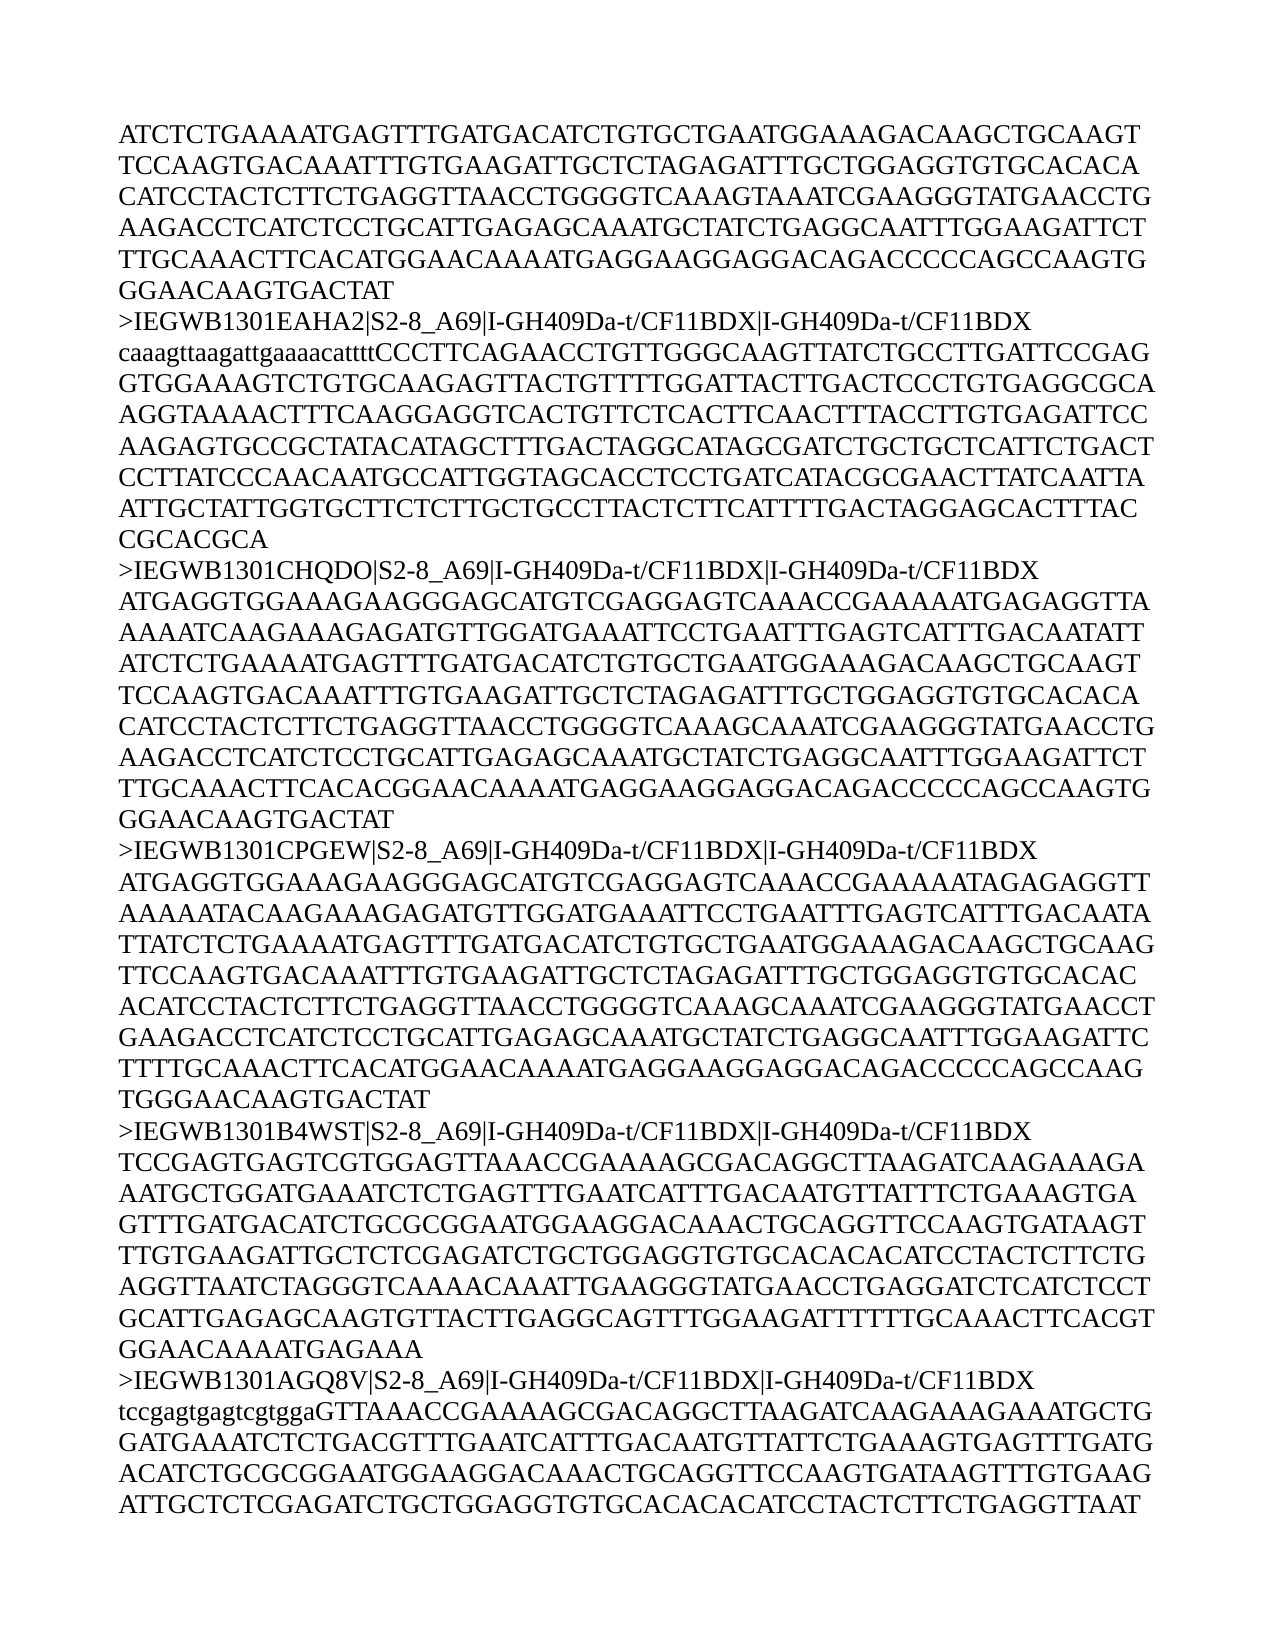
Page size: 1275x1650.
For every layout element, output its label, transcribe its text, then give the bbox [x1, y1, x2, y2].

text TCCGAGTGAGTCGTGGAGTTAAACCGAAAAGCGACAGGCTTAAGATCAAGAAAGAAATGCTGGATGAAATCTCTGAGTTTGAATCATTTGACAATGTTATTTCTGAAAGTGAGTTTGATGACATCTGCGCGGAATGGAAGGACAAACTGCAGGTTCCAAGTGATAAGTTTGTGAAGATTGCTCTCGAGATCTGCTGGAGGTGTGCACACACATCCTACTCTTCTGAGGTTAATCTAGGGTCAAAACAAATTGAAGGGTATGAACCTGAGGATCTCATCTCCTGCATTGAGAGCAAGTGTTACTTGAGGCAGTTTGGAAGATTTTTTGCAAACTTCACGTGGAACAAAATGAGAAA [118, 1146, 1157, 1364]
text ATGAGGTGGAAAGAAGGGAGCATGTCGAGGAGTCAAACCGAAAAATGAGAGGTTAAAAATCAAGAAAGAGATGTTGGATGAAATTCCTGAATTTGAGTCATTTGACAATATTATCTCTGAAAATGAGTTTGATGACATCTGTGCTGAATGGAAAGACAAGCTGCAAGTTCCAAGTGACAAATTTGTGAAGATTGCTCTAGAGATTTGCTGGAGGTGTGCACACACATCCTACTCTTCTGAGGTTAACCTGGGGTCAAAGCAAATCGAAGGGTATGAACCTGAAGACCTCATCTCCTGCATTGAGAGCAAATGCTATCTGAGGCAATTTGGAAGATTCTTTGCAAACTTCACACGGAACAAAATGAGGAAGGAGGACAGACCCCCAGCCAAGTGGGAACAAGTGACTAT [118, 585, 1157, 834]
text ATGAGGTGGAAAGAAGGGAGCATGTCGAGGAGTCAAACCGAAAAATAGAGAGGTTAAAAATACAAGAAAGAGATGTTGGATGAAATTCCTGAATTTGAGTCATTTGACAATATTATCTCTGAAAATGAGTTTGATGACATCTGTGCTGAATGGAAAGACAAGCTGCAAGTTCCAAGTGACAAATTTGTGAAGATTGCTCTAGAGATTTGCTGGAGGTGTGCACACACATCCTACTCTTCTGAGGTTAACCTGGGGTCAAAGCAAATCGAAGGGTATGAACCTGAAGACCTCATCTCCTGCATTGAGAGCAAATGCTATCTGAGGCAATTTGGAAGATTCTTTTGCAAACTTCACATGGAACAAAATGAGGAAGGAGGACAGACCCCCAGCCAAGTGGGAACAAGTGACTAT [118, 866, 1157, 1115]
text caaagttaagattgaaaacattttCCCTTCAGAACCTGTTGGGCAAGTTATCTGCCTTGATTCCGAGGTGGAAAGTCTGTGCAAGAGTTACTGTTTTGGATTACTTGACTCCCTGTGAGGCGCAAGGTAAAACTTTCAAGGAGGTCACTGTTCTCACTTCAACTTTACCTTGTGAGATTCCAAGAGTGCCGCTATACATAGCTTTGACTAGGCATAGCGATCTGCTGCTCATTCTGACTCCTTATCCCAACAATGCCATTGGTAGCACCTCCTGATCATACGCGAACTTATCAATTAATTGCTATTGGTGCTTCTCTTGCTGCCTTACTCTTCATTTTGACTAGGAGCACTTTACCGCACGCA [118, 336, 1157, 554]
text >IEGWB1301CHQDO|S2-8_A69|I-GH409Da-t/CF11BDX|I-GH409Da-t/CF11BDX [118, 554, 1157, 585]
text >IEGWB1301AGQ8V|S2-8_A69|I-GH409Da-t/CF11BDX|I-GH409Da-t/CF11BDX [118, 1364, 1157, 1395]
text ATCTCTGAAAATGAGTTTGATGACATCTGTGCTGAATGGAAAGACAAGCTGCAAGTTCCAAGTGACAAATTTGTGAAGATTGCTCTAGAGATTTGCTGGAGGTGTGCACACACATCCTACTCTTCTGAGGTTAACCTGGGGTCAAAGTAAATCGAAGGGTATGAACCTGAAGACCTCATCTCCTGCATTGAGAGCAAATGCTATCTGAGGCAATTTGGAAGATTCTTTGCAAACTTCACATGGAACAAAATGAGGAAGGAGGACAGACCCCCAGCCAAGTGGGAACAAGTGACTAT [118, 118, 1157, 305]
text tccgagtgagtcgtggaGTTAAACCGAAAAGCGACAGGCTTAAGATCAAGAAAGAAATGCTGGATGAAATCTCTGACGTTTGAATCATTTGACAATGTTATTCTGAAAGTGAGTTTGATGACATCTGCGCGGAATGGAAGGACAAACTGCAGGTTCCAAGTGATAAGTTTGTGAAGATTGCTCTCGAGATCTGCTGGAGGTGTGCACACACATCCTACTCTTCTGAGGTTAAT [118, 1395, 1157, 1520]
text >IEGWB1301B4WST|S2-8_A69|I-GH409Da-t/CF11BDX|I-GH409Da-t/CF11BDX [118, 1115, 1157, 1146]
text >IEGWB1301CPGEW|S2-8_A69|I-GH409Da-t/CF11BDX|I-GH409Da-t/CF11BDX [118, 834, 1157, 866]
text >IEGWB1301EAHA2|S2-8_A69|I-GH409Da-t/CF11BDX|I-GH409Da-t/CF11BDX [118, 305, 1157, 336]
